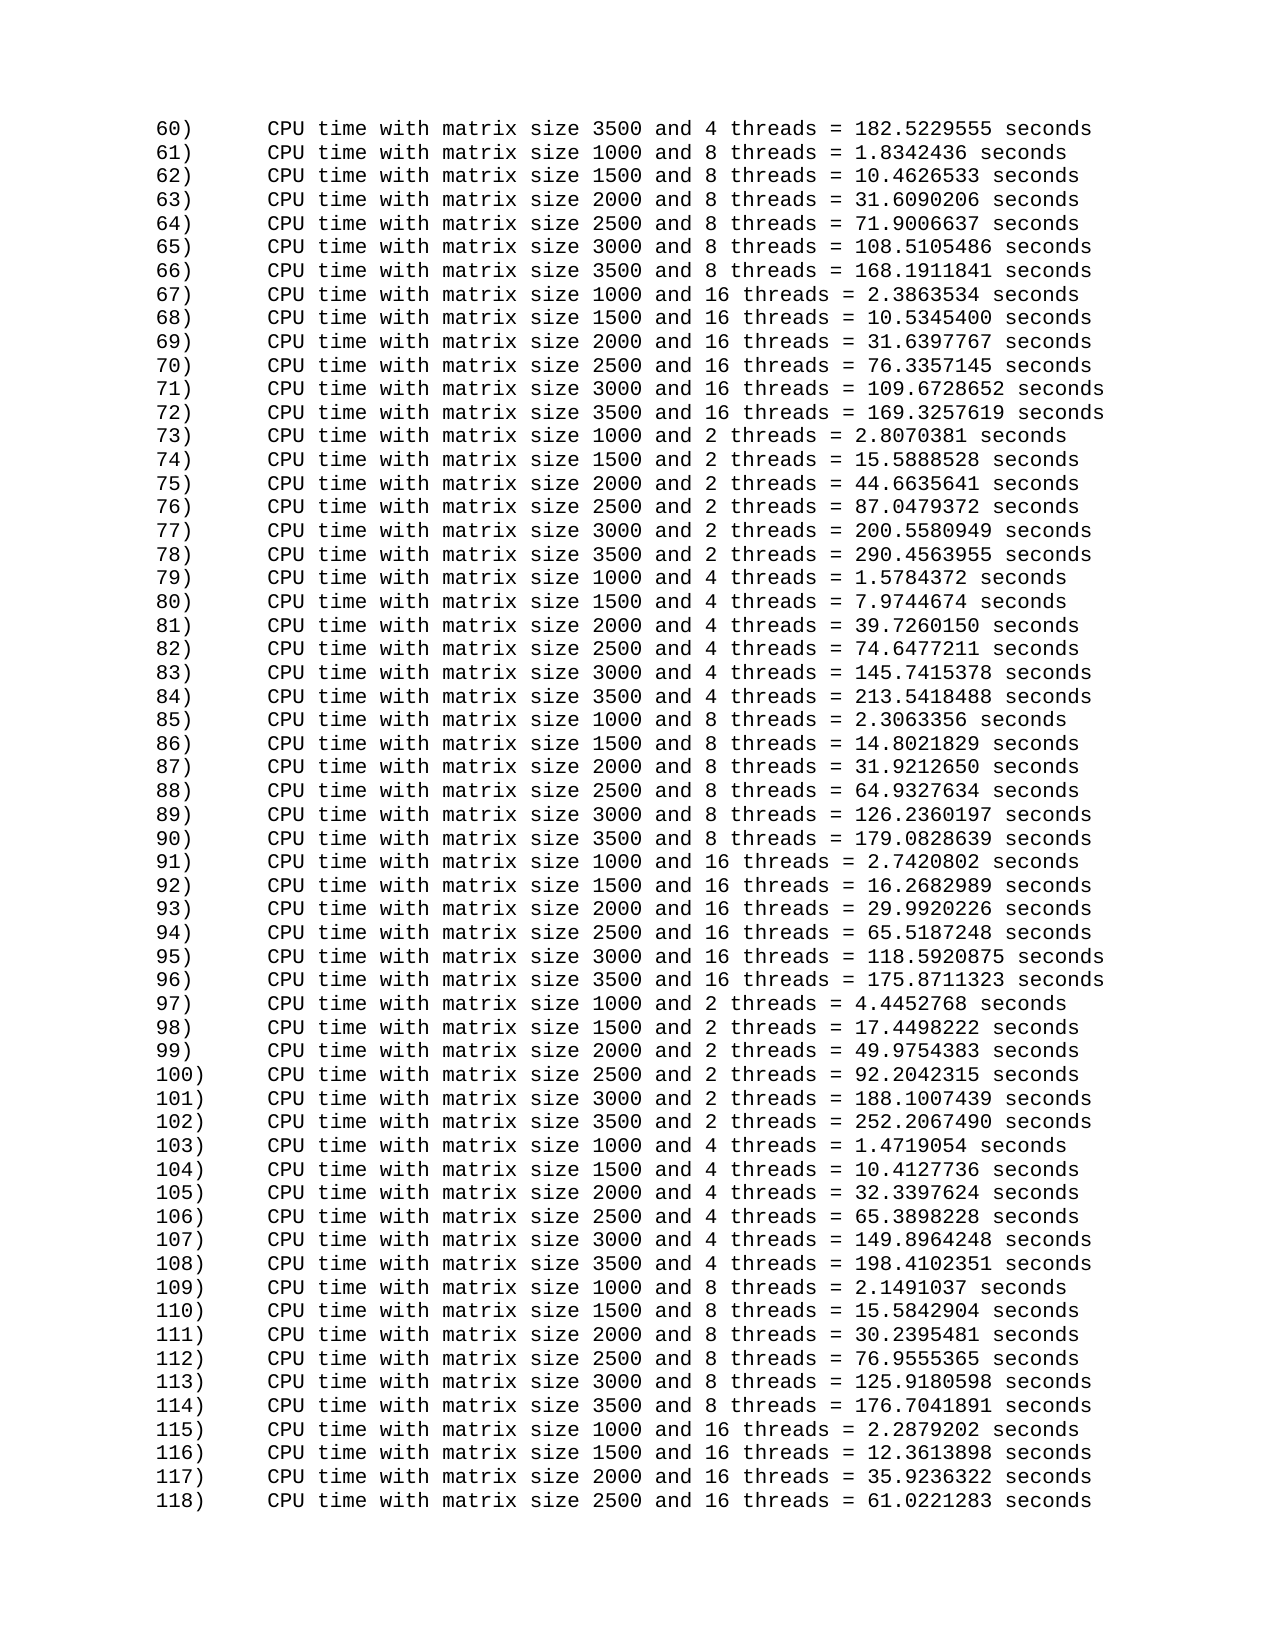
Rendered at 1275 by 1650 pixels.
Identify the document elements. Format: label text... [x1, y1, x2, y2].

list CPU time with matrix size 2000 and 2 threads = 44.6635641 seconds [156, 473, 1157, 496]
list CPU time with matrix size 1000 and 4 threads = 1.5784372 seconds [156, 567, 1157, 591]
list CPU time with matrix size 3000 and 2 threads = 200.5580949 seconds [156, 520, 1157, 544]
list CPU time with matrix size 2500 and 8 threads = 64.9327634 seconds [156, 780, 1157, 804]
list CPU time with matrix size 2000 and 8 threads = 30.2395481 seconds [156, 1324, 1157, 1348]
list CPU time with matrix size 2000 and 2 threads = 49.9754383 seconds [156, 1040, 1157, 1064]
list CPU time with matrix size 3500 and 2 threads = 290.4563955 seconds [156, 544, 1157, 567]
list CPU time with matrix size 1000 and 8 threads = 1.8342436 seconds [156, 142, 1157, 165]
list CPU time with matrix size 1000 and 16 threads = 2.3863534 seconds [156, 284, 1157, 307]
list CPU time with matrix size 2500 and 16 threads = 76.3357145 seconds [156, 354, 1157, 378]
list CPU time with matrix size 1000 and 8 threads = 2.1491037 seconds [156, 1277, 1157, 1300]
list CPU time with matrix size 3000 and 8 threads = 108.5105486 seconds [156, 236, 1157, 260]
list CPU time with matrix size 2000 and 8 threads = 31.9212650 seconds [156, 757, 1157, 780]
list CPU time with matrix size 2000 and 4 threads = 39.7260150 seconds [156, 615, 1157, 638]
list CPU time with matrix size 1500 and 8 threads = 10.4626533 seconds [156, 165, 1157, 189]
list CPU time with matrix size 3500 and 8 threads = 168.1911841 seconds [156, 260, 1157, 284]
list CPU time with matrix size 3500 and 16 threads = 175.8711323 seconds [156, 969, 1157, 993]
list CPU time with matrix size 2500 and 4 threads = 65.3898228 seconds [156, 1206, 1157, 1229]
list CPU time with matrix size 1000 and 16 threads = 2.7420802 seconds [156, 851, 1157, 875]
list CPU time with matrix size 1500 and 16 threads = 10.5345400 seconds [156, 307, 1157, 331]
list CPU time with matrix size 1500 and 8 threads = 14.8021829 seconds [156, 733, 1157, 757]
list CPU time with matrix size 3500 and 4 threads = 182.5229555 seconds [156, 118, 1157, 142]
list CPU time with matrix size 1000 and 2 threads = 2.8070381 seconds [156, 426, 1157, 449]
list CPU time with matrix size 1500 and 4 threads = 10.4127736 seconds [156, 1158, 1157, 1182]
list CPU time with matrix size 3500 and 4 threads = 198.4102351 seconds [156, 1253, 1157, 1277]
list CPU time with matrix size 2000 and 16 threads = 35.9236322 seconds [156, 1466, 1157, 1489]
list CPU time with matrix size 3500 and 8 threads = 179.0828639 seconds [156, 827, 1157, 851]
list CPU time with matrix size 1000 and 16 threads = 2.2879202 seconds [156, 1419, 1157, 1442]
list CPU time with matrix size 1500 and 4 threads = 7.9744674 seconds [156, 591, 1157, 615]
list CPU time with matrix size 3500 and 4 threads = 213.5418488 seconds [156, 686, 1157, 709]
list CPU time with matrix size 2500 and 16 threads = 61.0221283 seconds [156, 1489, 1157, 1513]
list CPU time with matrix size 1000 and 8 threads = 2.3063356 seconds [156, 709, 1157, 733]
list CPU time with matrix size 1000 and 2 threads = 4.4452768 seconds [156, 993, 1157, 1017]
list CPU time with matrix size 3000 and 8 threads = 126.2360197 seconds [156, 804, 1157, 827]
list CPU time with matrix size 3500 and 2 threads = 252.2067490 seconds [156, 1111, 1157, 1135]
list CPU time with matrix size 3500 and 16 threads = 169.3257619 seconds [156, 402, 1157, 426]
list CPU time with matrix size 2000 and 8 threads = 31.6090206 seconds [156, 189, 1157, 213]
list CPU time with matrix size 2500 and 8 threads = 71.9006637 seconds [156, 213, 1157, 236]
list CPU time with matrix size 3000 and 4 threads = 149.8964248 seconds [156, 1229, 1157, 1253]
list CPU time with matrix size 1500 and 2 threads = 17.4498222 seconds [156, 1017, 1157, 1040]
list CPU time with matrix size 1500 and 8 threads = 15.5842904 seconds [156, 1300, 1157, 1324]
list CPU time with matrix size 1500 and 16 threads = 16.2682989 seconds [156, 875, 1157, 898]
list CPU time with matrix size 2500 and 2 threads = 87.0479372 seconds [156, 496, 1157, 520]
list CPU time with matrix size 1000 and 4 threads = 1.4719054 seconds [156, 1135, 1157, 1158]
list CPU time with matrix size 1500 and 2 threads = 15.5888528 seconds [156, 449, 1157, 473]
list CPU time with matrix size 2500 and 2 threads = 92.2042315 seconds [156, 1064, 1157, 1088]
list CPU time with matrix size 3500 and 8 threads = 176.7041891 seconds [156, 1395, 1157, 1419]
list CPU time with matrix size 1500 and 16 threads = 12.3613898 seconds [156, 1442, 1157, 1466]
list CPU time with matrix size 3000 and 8 threads = 125.9180598 seconds [156, 1371, 1157, 1395]
list CPU time with matrix size 2000 and 16 threads = 31.6397767 seconds [156, 331, 1157, 354]
list CPU time with matrix size 2000 and 16 threads = 29.9920226 seconds [156, 898, 1157, 922]
list CPU time with matrix size 2000 and 4 threads = 32.3397624 seconds [156, 1182, 1157, 1206]
list CPU time with matrix size 3000 and 16 threads = 109.6728652 seconds [156, 378, 1157, 402]
list CPU time with matrix size 3000 and 4 threads = 145.7415378 seconds [156, 662, 1157, 686]
list CPU time with matrix size 3000 and 16 threads = 118.5920875 seconds [156, 946, 1157, 969]
list CPU time with matrix size 3000 and 2 threads = 188.1007439 seconds [156, 1088, 1157, 1111]
list CPU time with matrix size 2500 and 4 threads = 74.6477211 seconds [156, 638, 1157, 662]
list CPU time with matrix size 2500 and 16 threads = 65.5187248 seconds [156, 922, 1157, 946]
list CPU time with matrix size 2500 and 8 threads = 76.9555365 seconds [156, 1348, 1157, 1371]
